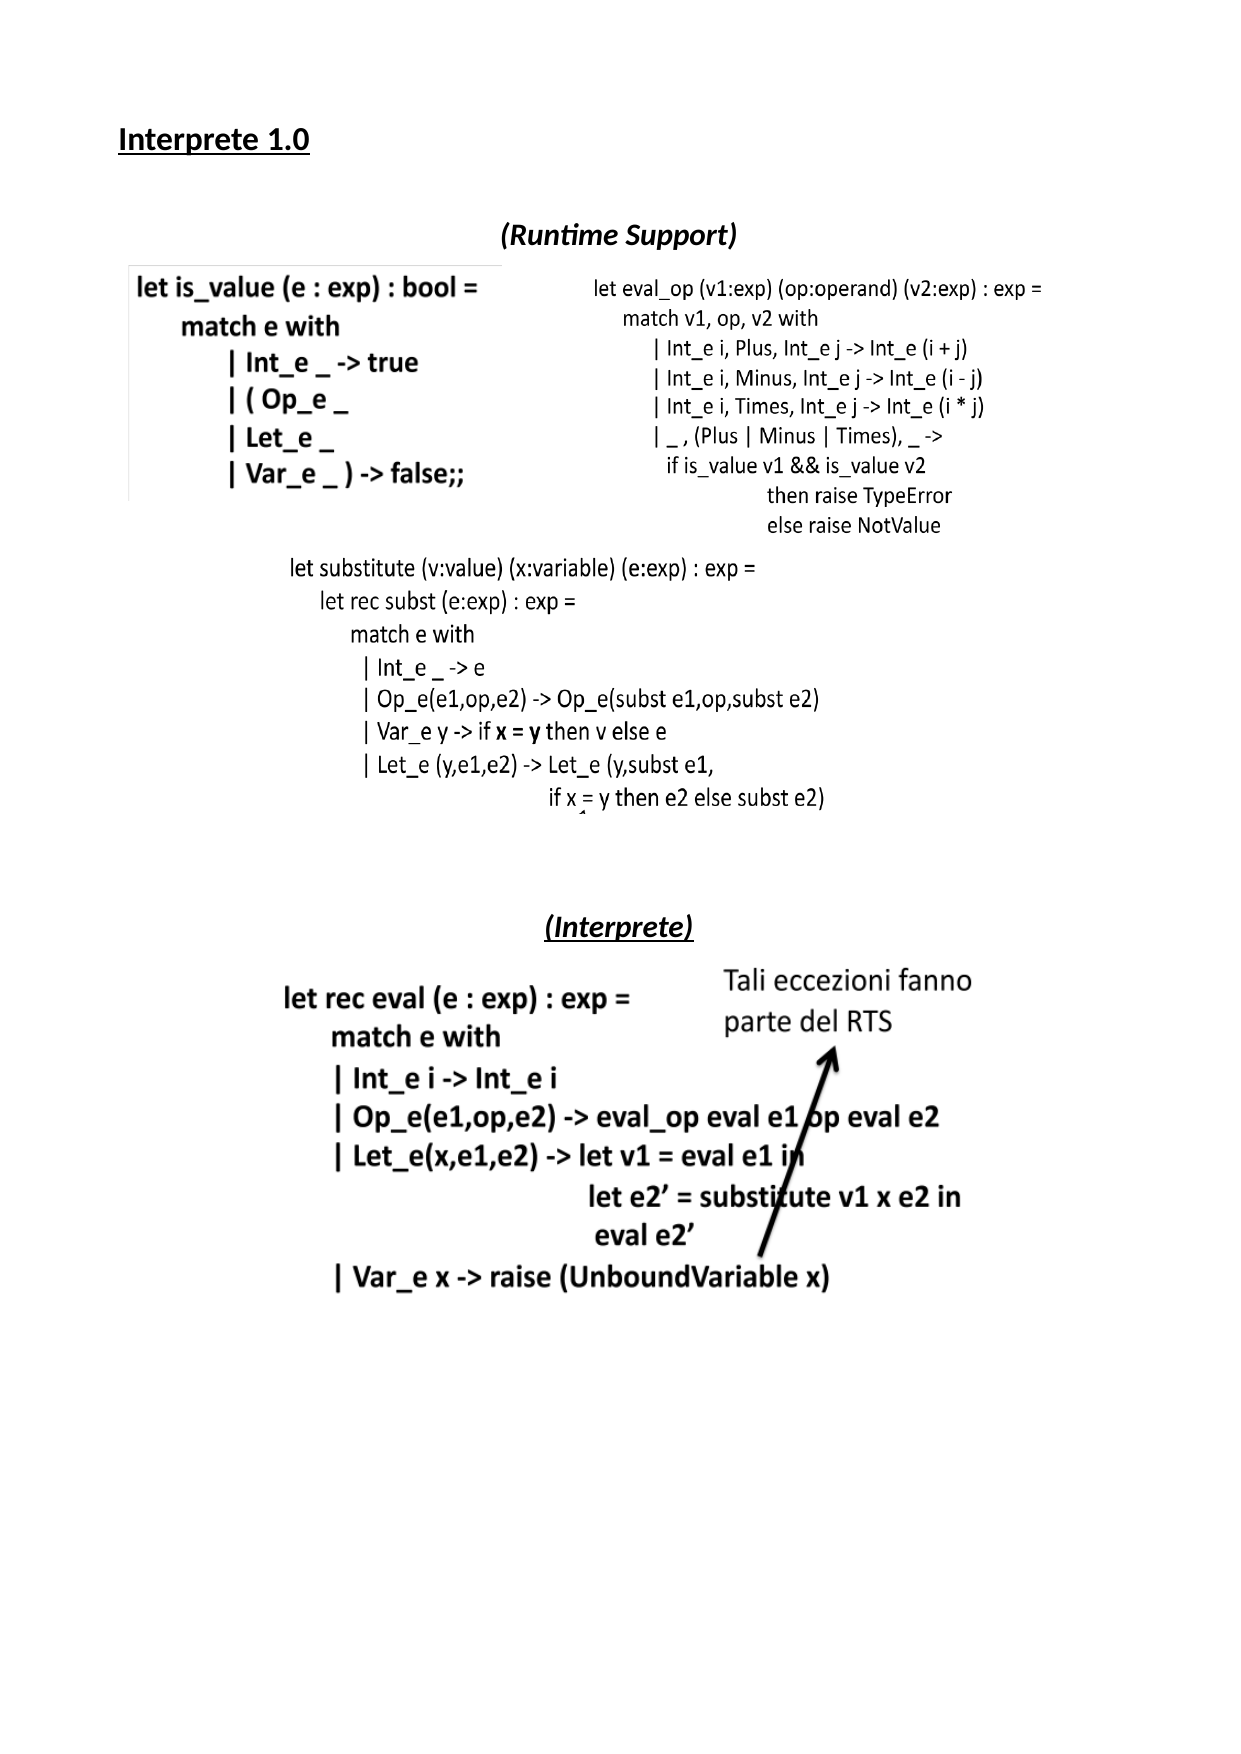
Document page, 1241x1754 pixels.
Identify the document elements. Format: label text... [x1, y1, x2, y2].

text (Runtime Support) [118, 214, 1122, 253]
text (Interprete) [118, 907, 1122, 945]
picture [279, 270, 1045, 814]
picture [261, 947, 980, 1312]
subtitle Interprete 1.0 [118, 118, 1122, 159]
picture [128, 265, 502, 501]
